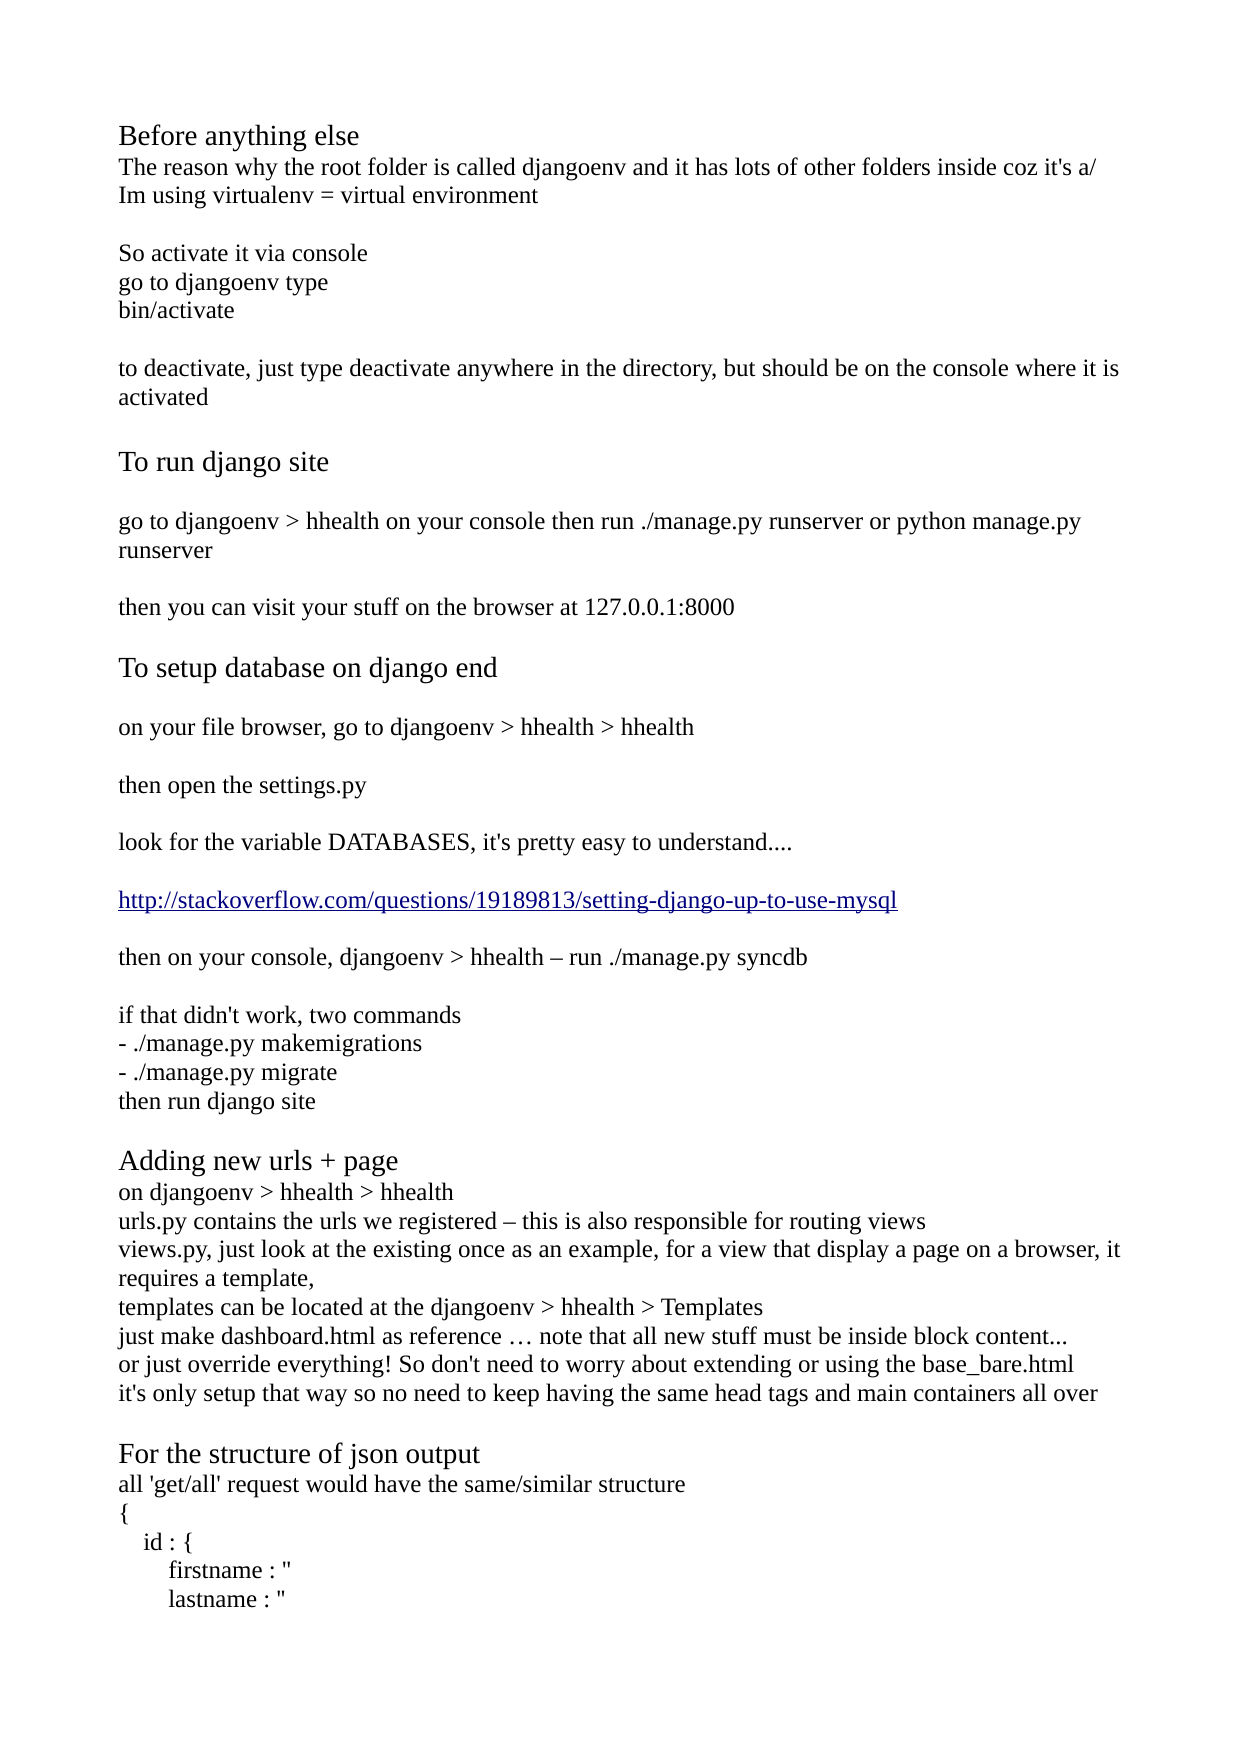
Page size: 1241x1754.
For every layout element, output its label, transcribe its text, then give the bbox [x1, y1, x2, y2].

text go to djangoenv type [118, 267, 1122, 295]
text then run django site [118, 1086, 1122, 1115]
text then open the settings.py [118, 770, 1122, 798]
text firstname : '' [118, 1556, 1122, 1584]
text http://stackoverflow.com/questions/19189813/setting-django-up-to-use-mysql [118, 885, 1122, 913]
text - ./manage.py makemigrations [118, 1028, 1122, 1057]
text templates can be located at the djangoenv > hhealth > Templates [118, 1292, 1122, 1321]
text To run django site [118, 444, 1122, 477]
text The reason why the root folder is called djangoenv and it has lots of other folders inside coz it's a/ Im using virtualenv = virtual environment [118, 152, 1122, 209]
text go to djangoenv > hhealth on your console then run ./manage.py runserver or python manage.py runserver [118, 506, 1122, 564]
text or just override everything! So don't need to worry about extending or using the base_bare.html [118, 1349, 1122, 1378]
text id : { [118, 1527, 1122, 1556]
text it's only setup that way so no need to keep having the same head tags and main containers all over [118, 1378, 1122, 1407]
text bin/activate [118, 295, 1122, 324]
text So activate it via console [118, 238, 1122, 267]
text just make dashboard.html as reference … note that all new stuff must be inside block content... [118, 1321, 1122, 1349]
text lastname : '' [118, 1584, 1122, 1613]
text views.py, just look at the existing once as an example, for a view that display a page on a browser, it requires a template, [118, 1234, 1122, 1292]
text For the structure of json output [118, 1436, 1122, 1469]
text urls.py contains the urls we registered – this is also responsible for routing views [118, 1206, 1122, 1234]
text to deactivate, just type deactivate anywhere in the directory, but should be on the console where it is activated [118, 353, 1122, 410]
text on djangoenv > hhealth > hhealth [118, 1177, 1122, 1206]
text look for the variable DATABASES, it's pretty easy to understand.... [118, 827, 1122, 856]
text To setup database on django end [118, 650, 1122, 683]
text all 'get/all' request would have the same/similar structure [118, 1469, 1122, 1498]
text Before anything else [118, 118, 1122, 152]
text { [118, 1498, 1122, 1527]
text - ./manage.py migrate [118, 1057, 1122, 1086]
text on your file browser, go to djangoenv > hhealth > hhealth [118, 712, 1122, 741]
text then you can visit your stuff on the browser at 127.0.0.1:8000 [118, 592, 1122, 621]
text Adding new urls + page [118, 1143, 1122, 1177]
text then on your console, djangoenv > hhealth – run ./manage.py syncdb [118, 942, 1122, 971]
text if that didn't work, two commands [118, 1000, 1122, 1028]
